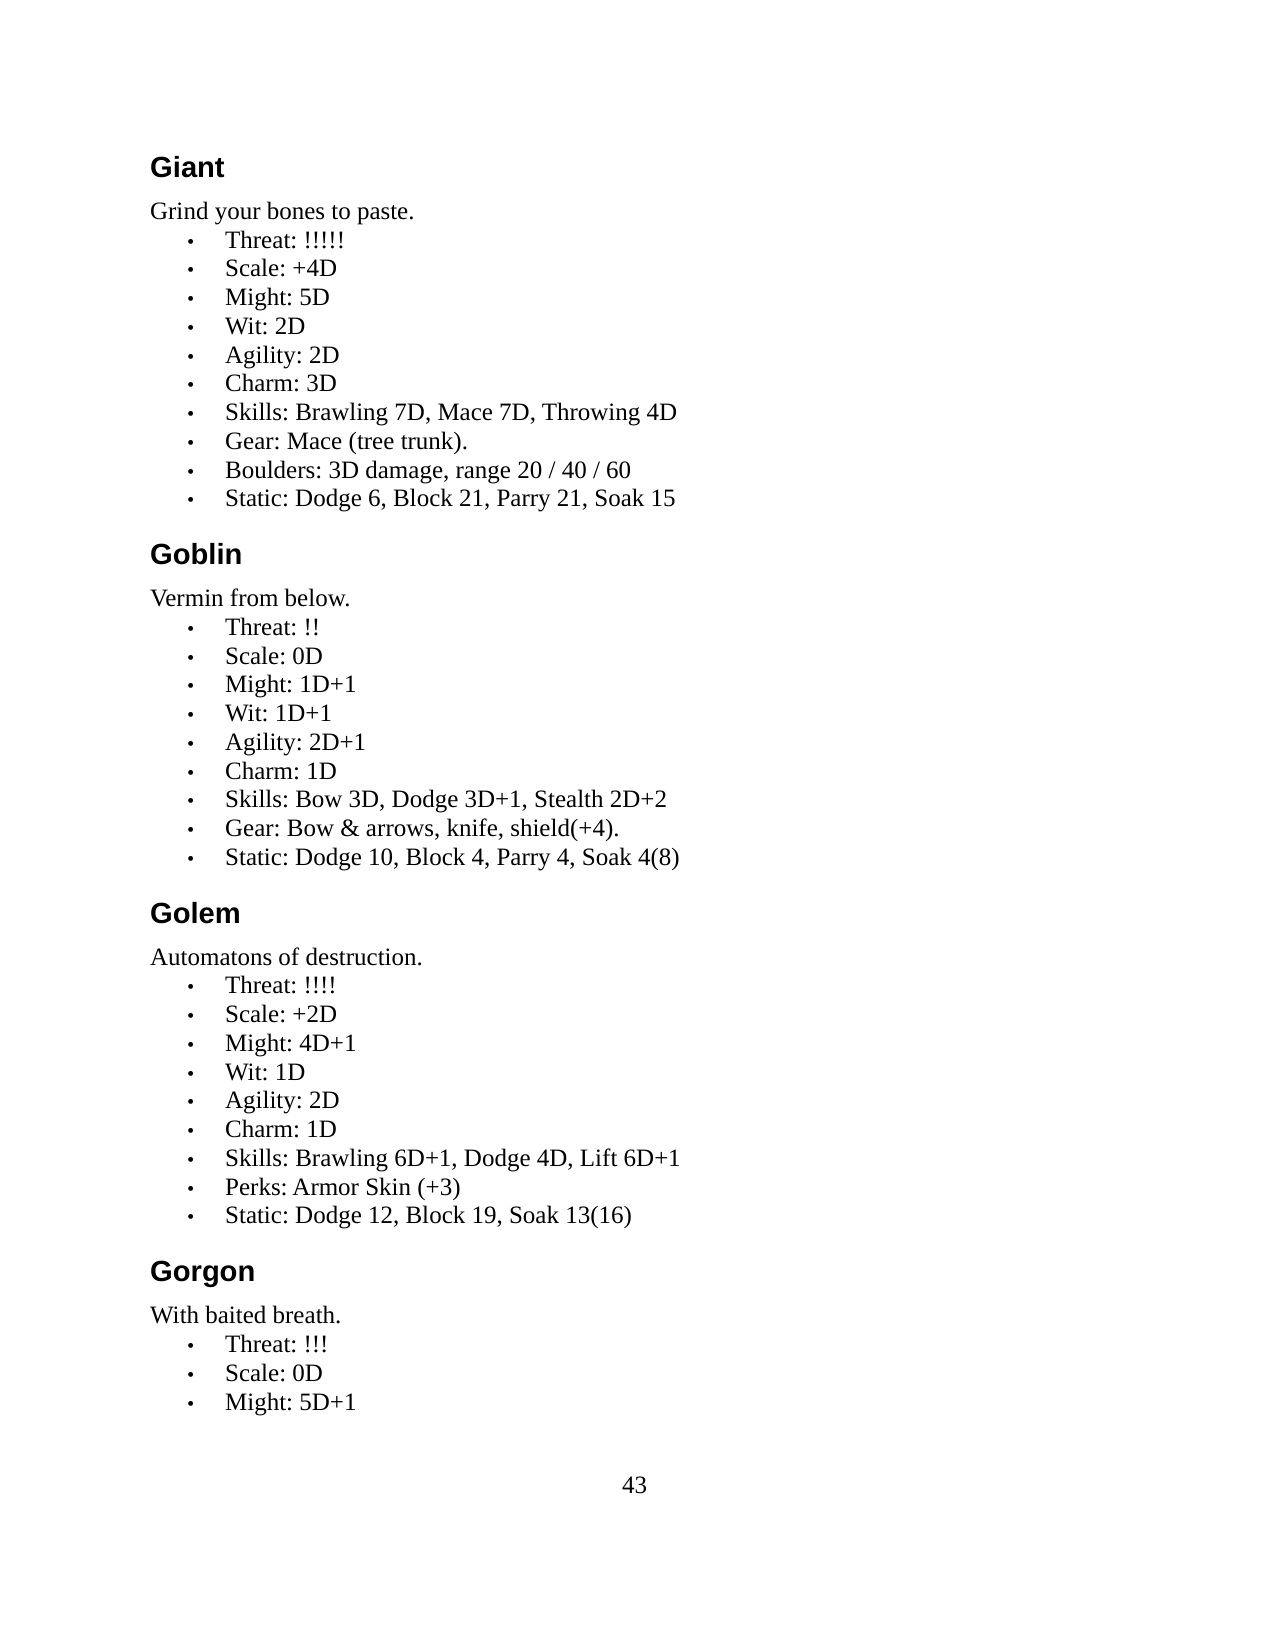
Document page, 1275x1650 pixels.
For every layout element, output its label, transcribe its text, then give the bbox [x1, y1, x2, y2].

list Might: 1D+1 [187, 669, 1125, 698]
list Static: Dodge 10, Block 4, Parry 4, Soak 4(8) [187, 842, 1125, 871]
list Charm: 1D [187, 1114, 1125, 1143]
list Wit: 2D [187, 311, 1125, 340]
list Scale: 0D [187, 641, 1125, 669]
list Wit: 1D+1 [187, 698, 1125, 727]
list Skills: Bow 3D, Dodge 3D+1, Stealth 2D+2 [187, 784, 1125, 813]
list Skills: Brawling 6D+1, Dodge 4D, Lift 6D+1 [187, 1143, 1125, 1172]
list Scale: 0D [187, 1358, 1125, 1387]
list Charm: 3D [187, 368, 1125, 397]
list Agility: 2D [187, 1086, 1125, 1114]
subtitle Golem [150, 896, 1125, 929]
list Threat: !!! [187, 1329, 1125, 1358]
subtitle Gorgon [150, 1254, 1125, 1288]
list Scale: +4D [187, 253, 1125, 282]
list Scale: +2D [187, 999, 1125, 1028]
text Grind your bones to paste. [150, 196, 1125, 225]
list Gear: Bow & arrows, knife, shield(+4). [187, 813, 1125, 842]
subtitle Goblin [150, 537, 1125, 571]
subtitle Giant [150, 150, 1125, 183]
list Might: 5D [187, 282, 1125, 311]
list Wit: 1D [187, 1057, 1125, 1086]
list Agility: 2D+1 [187, 727, 1125, 756]
list Perks: Armor Skin (+3) [187, 1172, 1125, 1201]
list Threat: !!!!! [187, 225, 1125, 253]
text With baited breath. [150, 1300, 1125, 1329]
text Vermin from below. [150, 583, 1125, 612]
list Might: 4D+1 [187, 1028, 1125, 1057]
list Threat: !!!! [187, 971, 1125, 999]
text Automatons of destruction. [150, 942, 1125, 971]
list Might: 5D+1 [187, 1387, 1125, 1415]
list Agility: 2D [187, 340, 1125, 368]
list Static: Dodge 12, Block 19, Soak 13(16) [187, 1201, 1125, 1229]
list Static: Dodge 6, Block 21, Parry 21, Soak 15 [187, 483, 1125, 512]
list Skills: Brawling 7D, Mace 7D, Throwing 4D [187, 397, 1125, 426]
list Threat: !! [187, 612, 1125, 641]
list Gear: Mace (tree trunk). [187, 426, 1125, 455]
list Charm: 1D [187, 756, 1125, 784]
list Boulders: 3D damage, range 20 / 40 / 60 [187, 455, 1125, 483]
